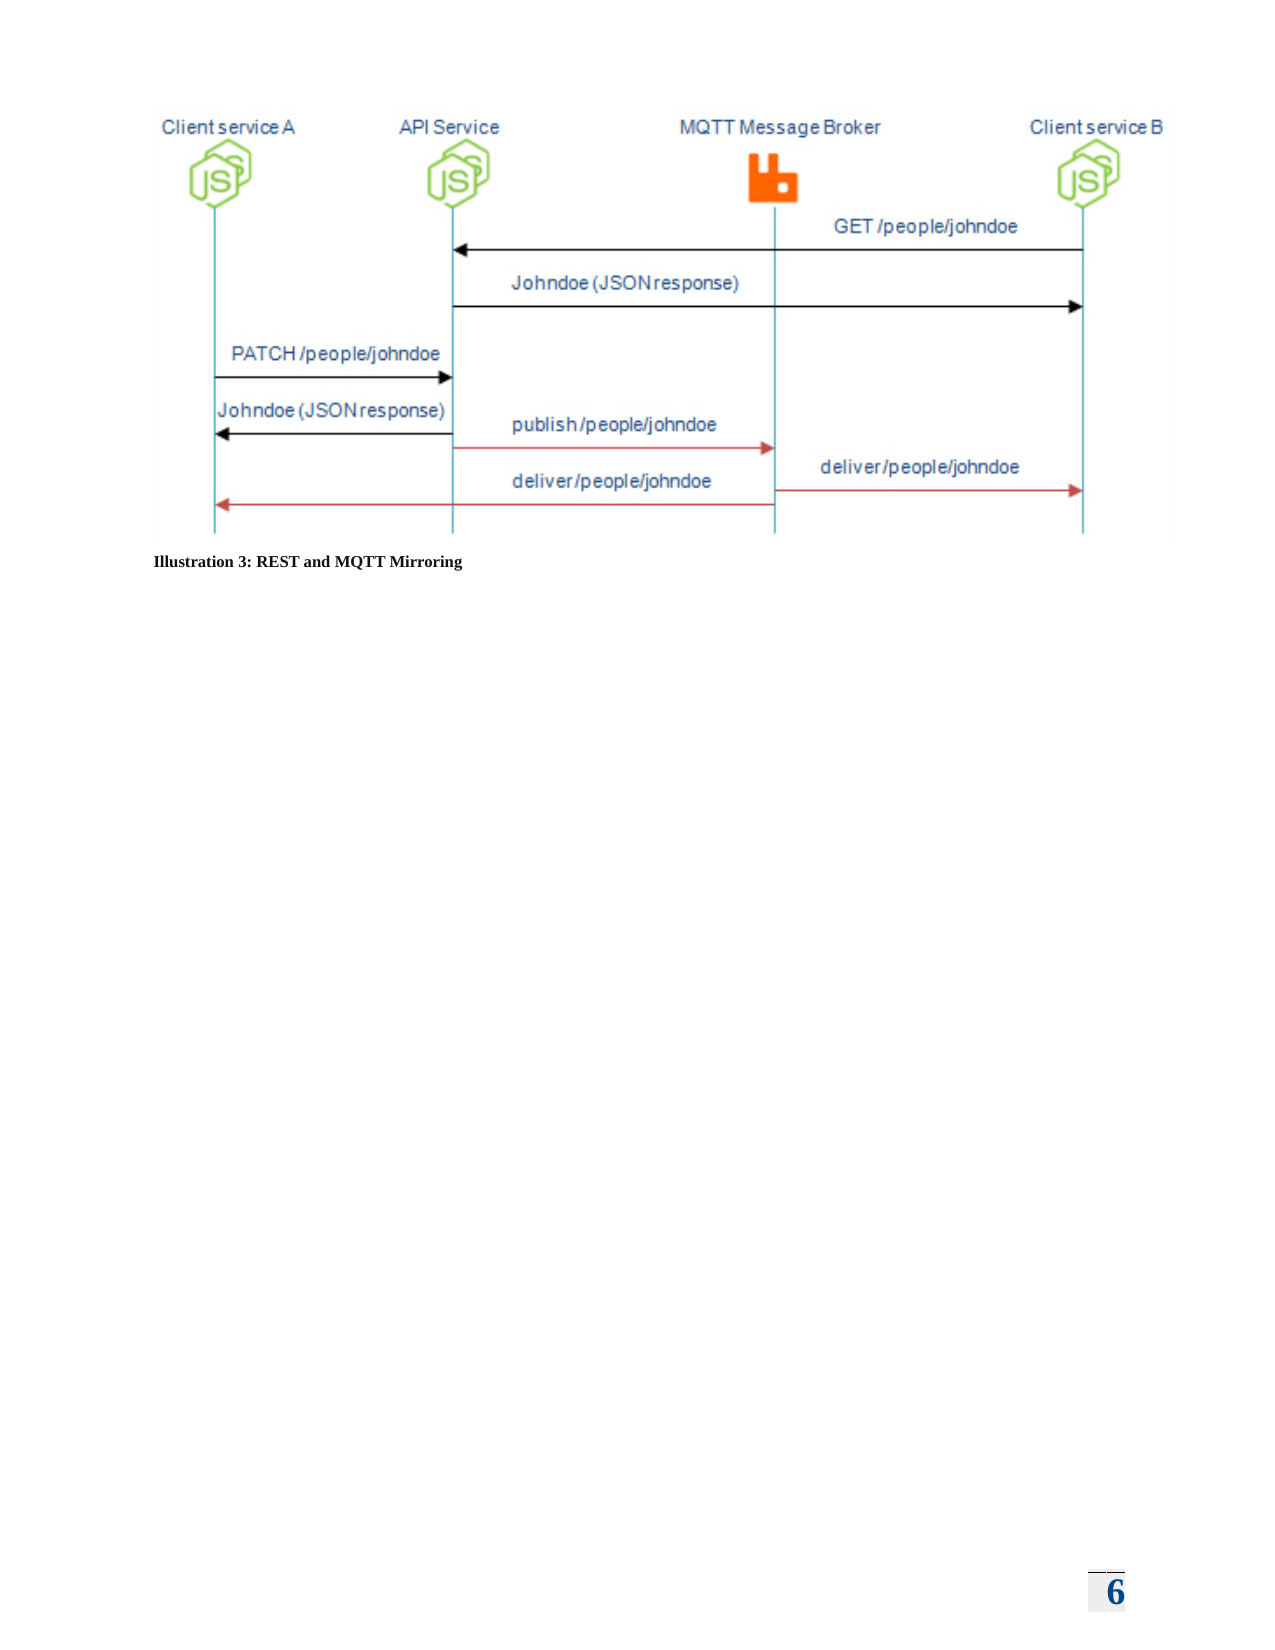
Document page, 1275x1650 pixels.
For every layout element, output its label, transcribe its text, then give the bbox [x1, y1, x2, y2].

picture [153, 106, 1176, 543]
text Illustration 3: REST and MQTT Mirroring [153, 543, 1176, 571]
